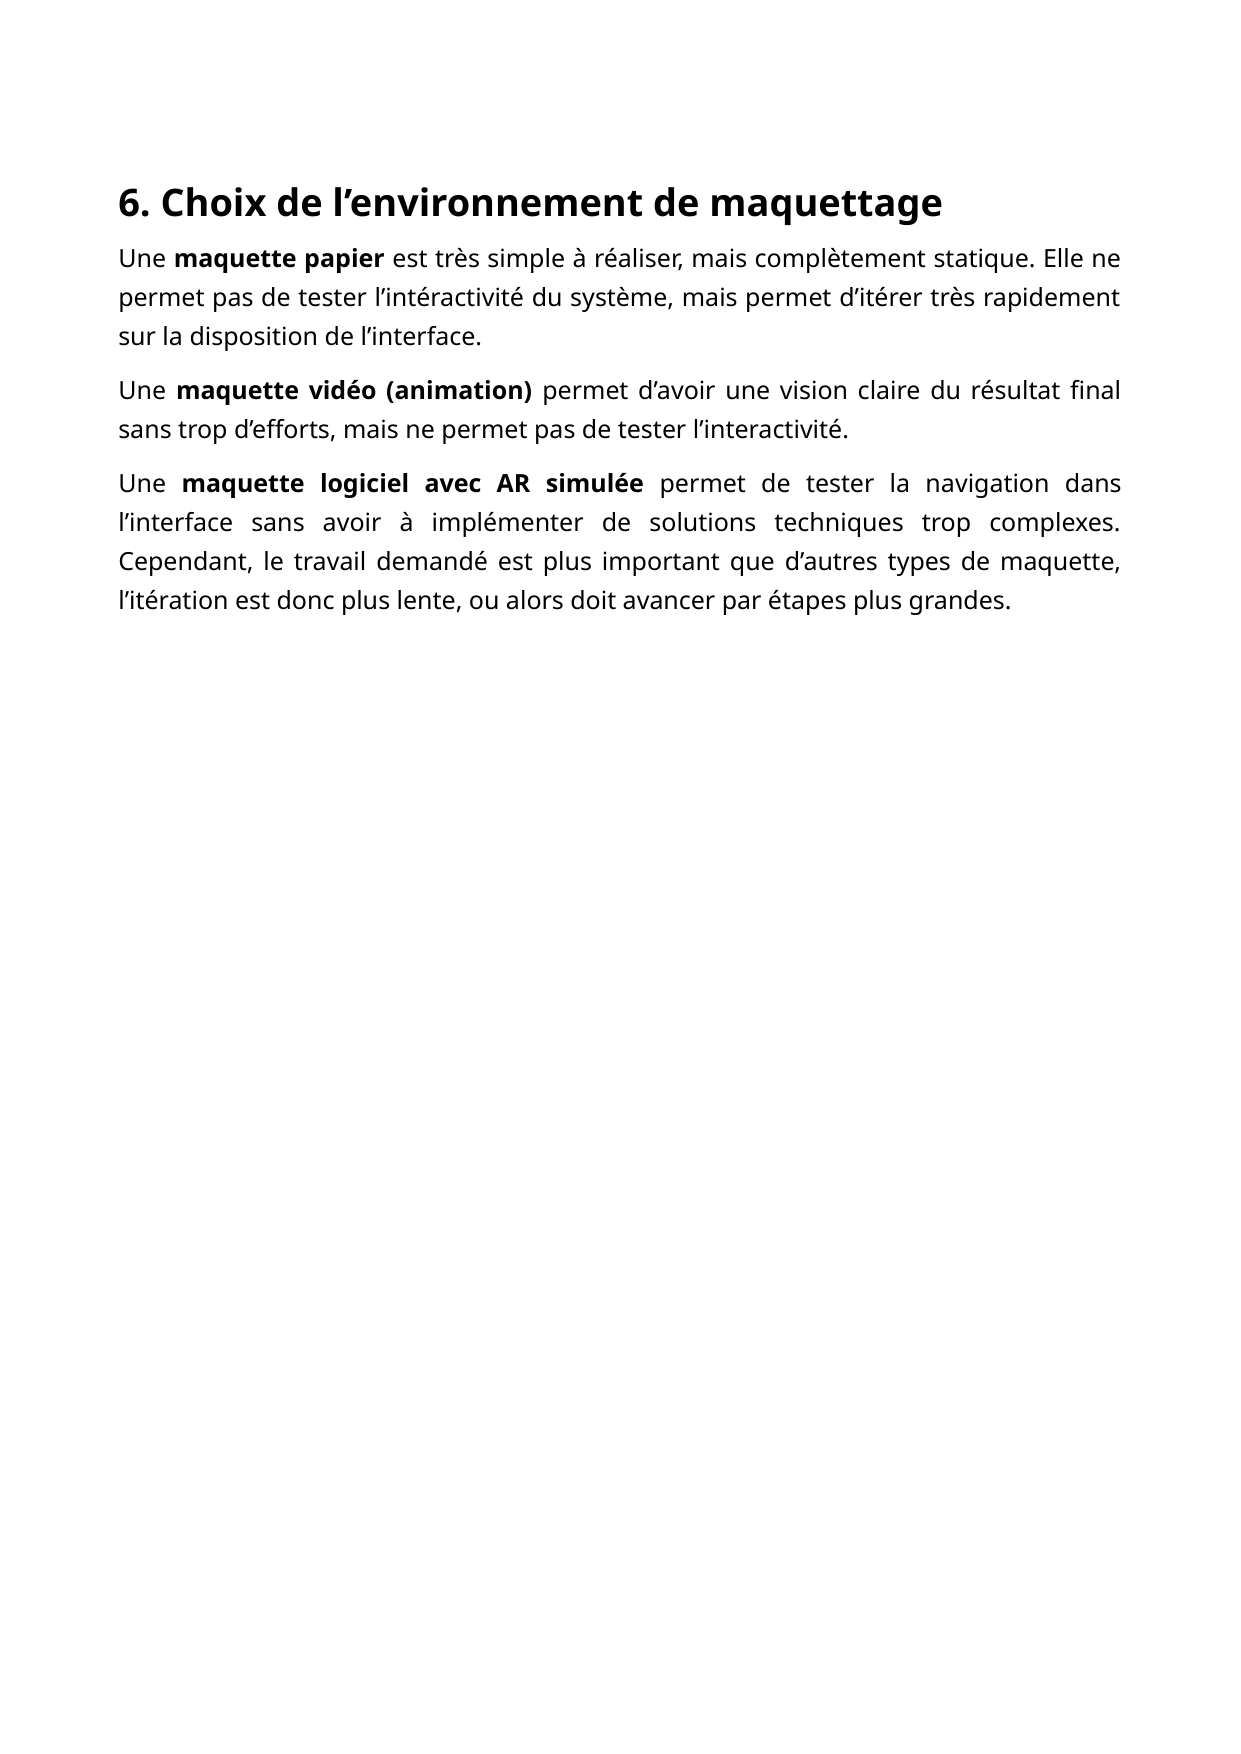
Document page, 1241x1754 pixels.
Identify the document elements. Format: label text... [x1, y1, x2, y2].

text Une maquette vidéo (animation) permet d’avoir une vision claire du résultat final sans trop d’efforts, mais ne permet pas de tester l’interactivité. [118, 373, 1122, 446]
text Une maquette papier est très simple à réaliser, mais complètement statique. Elle ne permet pas de tester l’intéractivité du système, mais permet d’itérer très rapidement sur la disposition de l’interface. [118, 241, 1122, 353]
subtitle 6. Choix de l’environnement de maquettage [118, 176, 1122, 228]
text Une maquette logiciel avec AR simulée permet de tester la navigation dans l’interface sans avoir à implémenter de solutions techniques trop complexes. Cependant, le travail demandé est plus important que d’autres types de maquette, l’itération est donc plus lente, ou alors doit avancer par étapes plus grandes. [118, 466, 1122, 617]
